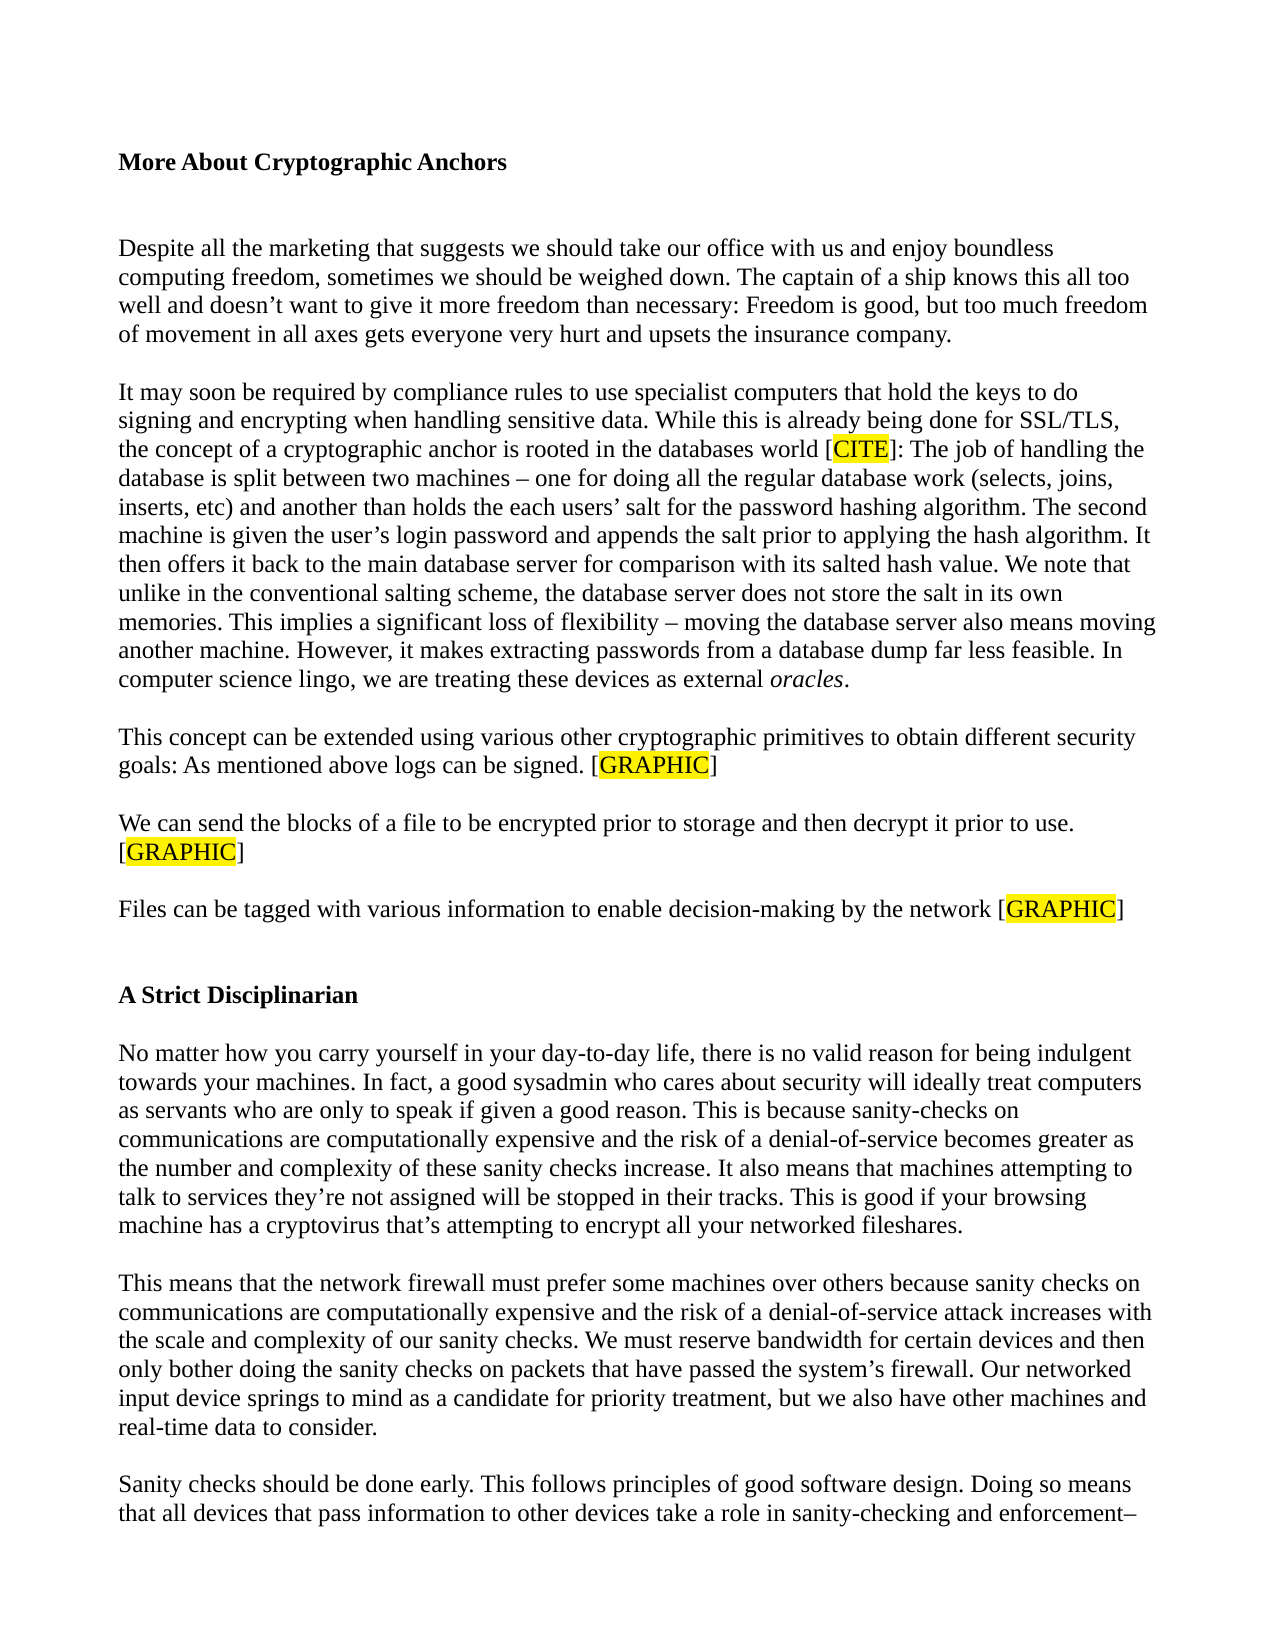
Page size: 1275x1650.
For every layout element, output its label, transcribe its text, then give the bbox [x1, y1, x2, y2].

text We can send the blocks of a file to be encrypted prior to storage and then decrypt it prior to use. [GRAPHIC] [118, 808, 1157, 866]
text Sanity checks should be done early. This follows principles of good software design. Doing so means that all devices that pass information to other devices take a role in sanity-checking and enforcement– [118, 1469, 1157, 1527]
text A Strict Disciplinarian [118, 981, 1157, 1009]
text This concept can be extended using various other cryptographic primitives to obtain different security goals: As mentioned above logs can be signed. [GRAPHIC] [118, 722, 1157, 779]
text This means that the network firewall must prefer some machines over others because sanity checks on communications are computationally expensive and the risk of a denial-of-service attack increases with the scale and complexity of our sanity checks. We must reserve bandwidth for certain devices and then only bother doing the sanity checks on packets that have passed the system’s firewall. Our networked input device springs to mind as a candidate for priority treatment, but we also have other machines and real-time data to consider. [118, 1268, 1157, 1441]
text More About Cryptographic Anchors [118, 147, 1157, 176]
text No matter how you carry yourself in your day-to-day life, there is no valid reason for being indulgent towards your machines. In fact, a good sysadmin who cares about security will ideally treat computers as servants who are only to speak if given a good reason. This is because sanity-checks on communications are computationally expensive and the risk of a denial-of-service becomes greater as the number and complexity of these sanity checks increase. It also means that machines attempting to talk to services they’re not assigned will be stopped in their tracks. This is good if your browsing machine has a cryptovirus that’s attempting to encrypt all your networked fileshares. [118, 1038, 1157, 1239]
text It may soon be required by compliance rules to use specialist computers that hold the keys to do signing and encrypting when handling sensitive data. While this is already being done for SSL/TLS, the concept of a cryptographic anchor is rooted in the databases world [CITE]: The job of handling the database is split between two machines – one for doing all the regular database work (selects, joins, inserts, etc) and another than holds the each users’ salt for the password hashing algorithm. The second machine is given the user’s login password and appends the salt prior to applying the hash algorithm. It then offers it back to the main database server for comparison with its salted hash value. We note that unlike in the conventional salting scheme, the database server does not store the salt in its own memories. This implies a significant loss of flexibility – moving the database server also means moving another machine. However, it makes extracting passwords from a database dump far less feasible. In computer science lingo, we are treating these devices as external oracles. [118, 377, 1157, 693]
text Files can be tagged with various information to enable decision-making by the network [GRAPHIC] [118, 894, 1157, 923]
text Despite all the marketing that suggests we should take our office with us and enjoy boundless computing freedom, sometimes we should be weighed down. The captain of a ship knows this all too well and doesn’t want to give it more freedom than necessary: Freedom is good, but too much freedom of movement in all axes gets everyone very hurt and upsets the insurance company. [118, 233, 1157, 348]
